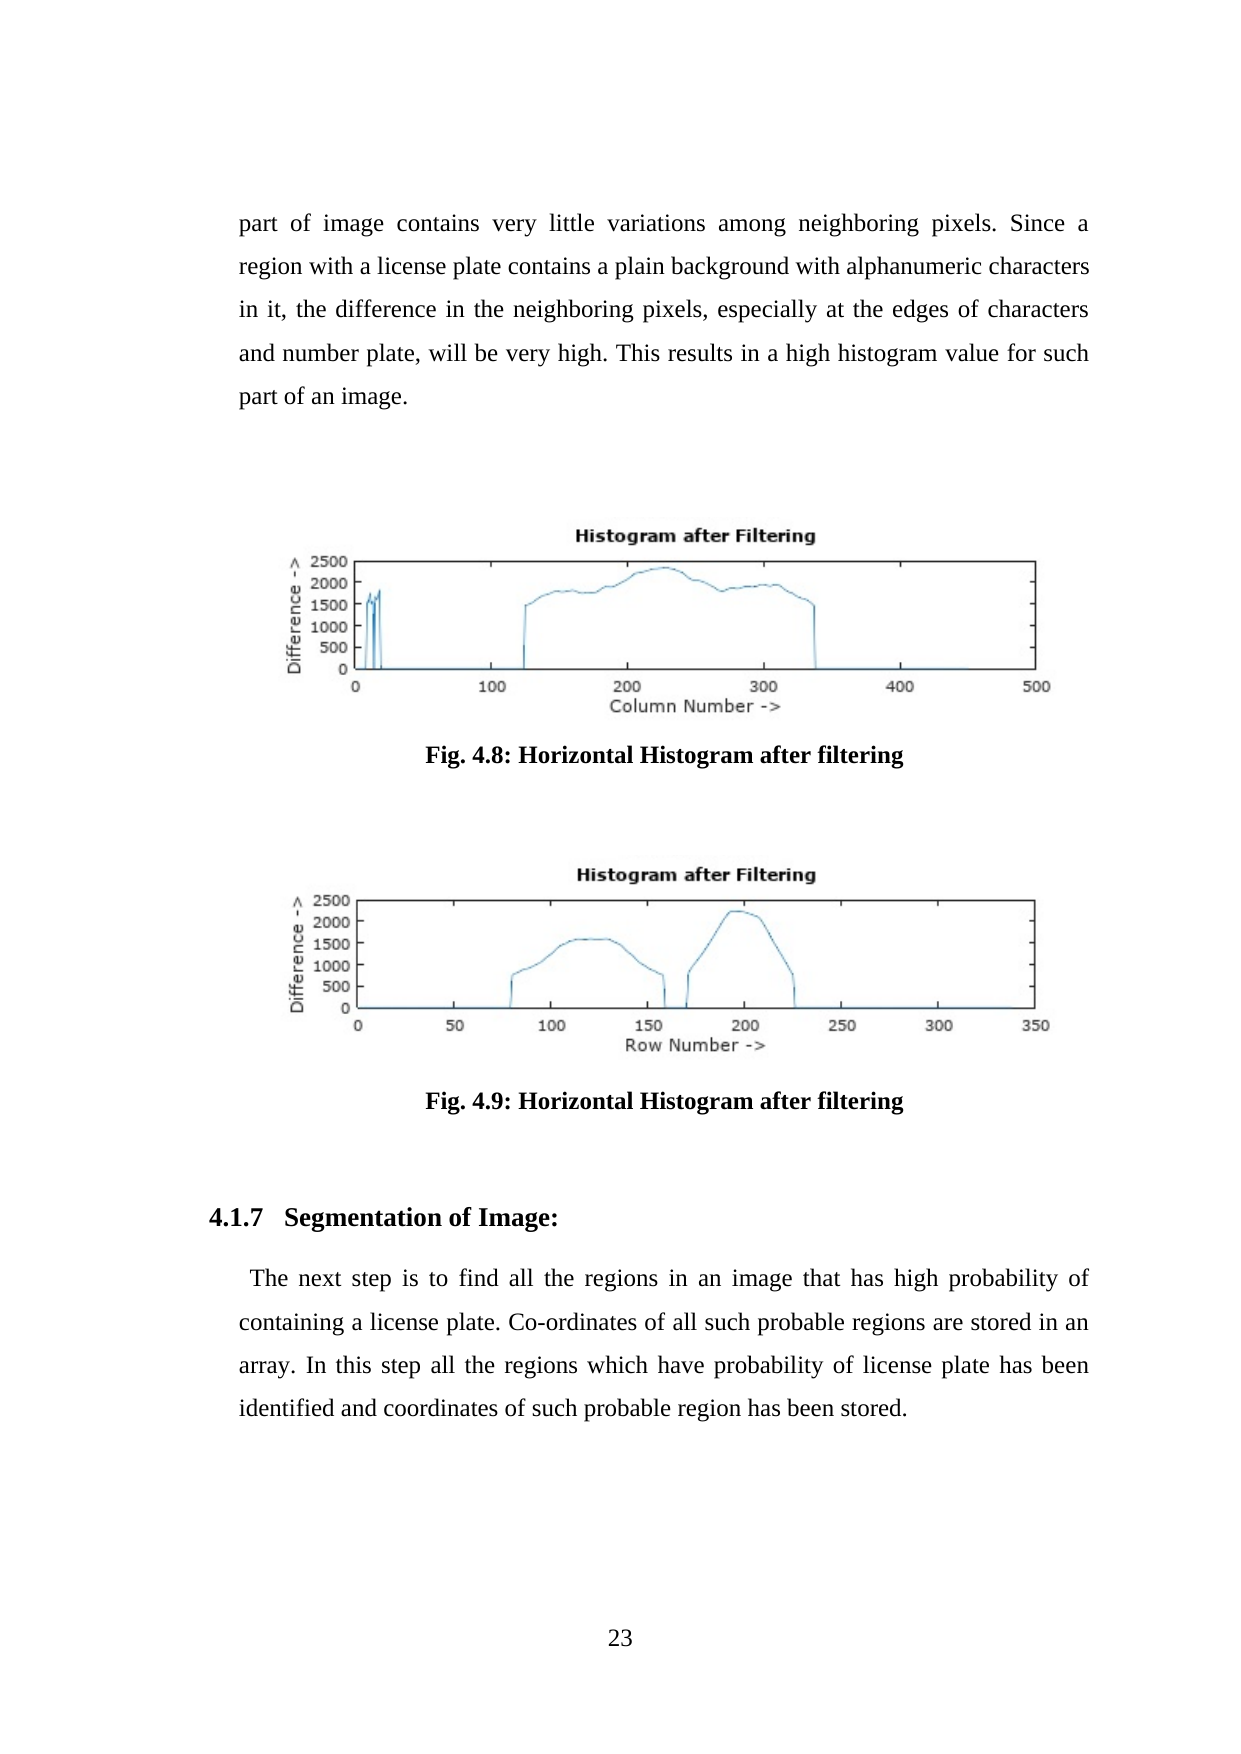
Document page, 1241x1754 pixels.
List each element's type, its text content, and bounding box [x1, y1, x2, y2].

list part of image contains very little variations among neighboring pixels. Since a region with a license plate contains a plain background with alphanumeric characters in it, the difference in the neighboring pixels, especially at the edges of characters and number plate, will be very high. This results in a high histogram value for such part of an image. [239, 208, 1090, 409]
list The next step is to find all the regions in an image that has high probability of containing a license plate. Co-ordinates of all such probable regions are stored in an array. In this step all the regions which have probability of license plate has been identified and coordinates of such probable region has been stored. [239, 1263, 1090, 1422]
list Fig. 4.9: Horizontal Histogram after filtering [239, 1086, 1090, 1115]
picture [270, 855, 1060, 1068]
list Segmentation of Image: [209, 1201, 1090, 1232]
list Fig. 4.8: Horizontal Histogram after filtering [239, 740, 1090, 769]
picture [241, 517, 1114, 721]
